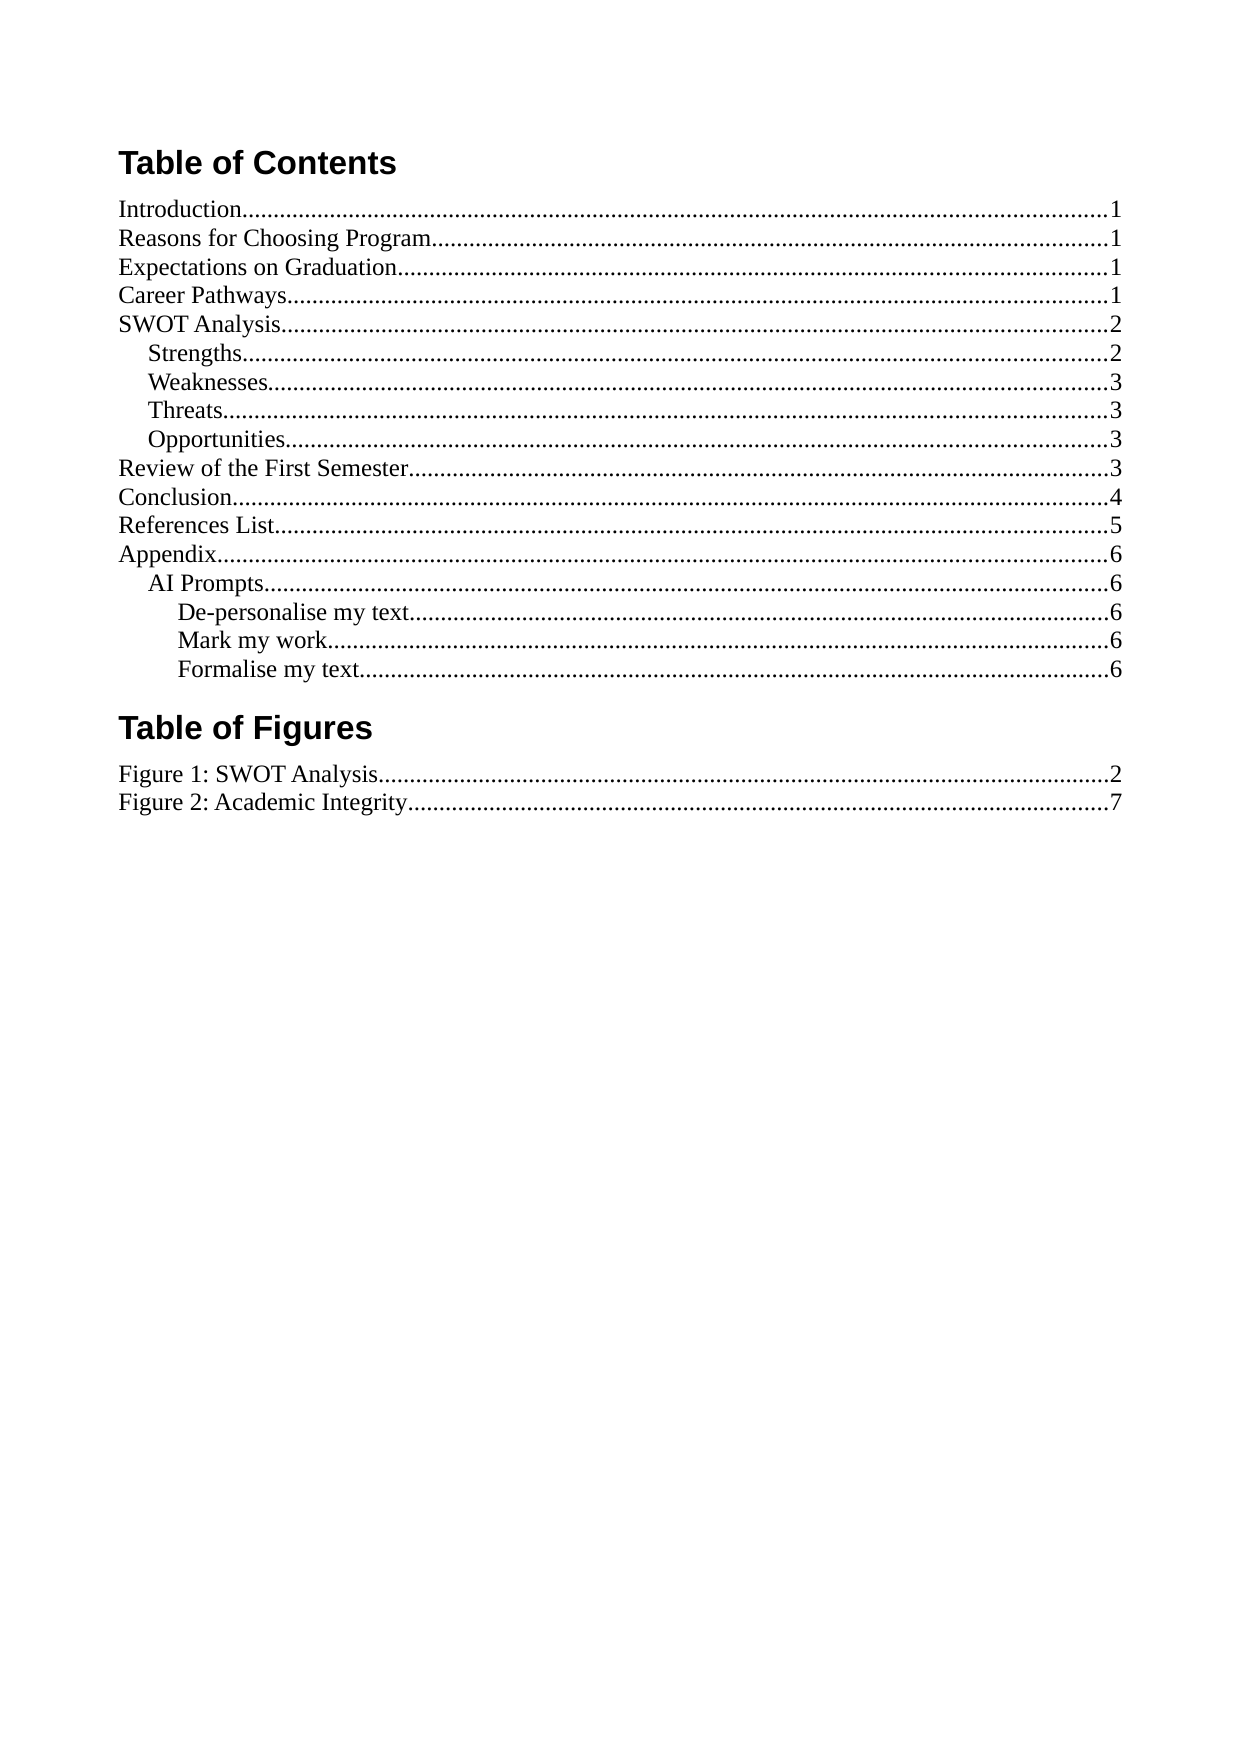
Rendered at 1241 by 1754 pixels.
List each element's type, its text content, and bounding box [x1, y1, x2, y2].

text Strengths 2 [148, 338, 1122, 367]
text Appendix 6 [118, 539, 1122, 568]
text Weaknesses 3 [148, 367, 1122, 395]
text Conclusion 4 [118, 482, 1122, 510]
text AI Prompts 6 [148, 568, 1122, 597]
subtitle Table of Contents [118, 143, 1122, 182]
text References List 5 [118, 510, 1122, 539]
text Mark my work 6 [177, 625, 1122, 654]
text De-personalise my text 6 [177, 597, 1122, 625]
subtitle Table of Figures [118, 708, 1122, 746]
text SWOT Analysis 2 [118, 309, 1122, 338]
text Introduction 1 [118, 194, 1122, 223]
text Review of the First Semester 3 [118, 453, 1122, 482]
text Figure 1: SWOT Analysis 2 [118, 759, 1122, 787]
text Formalise my text 6 [177, 654, 1122, 683]
text Career Pathways 1 [118, 280, 1122, 309]
text Threats 3 [148, 395, 1122, 424]
text Reasons for Choosing Program 1 [118, 223, 1122, 252]
text Expectations on Graduation 1 [118, 252, 1122, 280]
text Figure 2: Academic Integrity 7 [118, 787, 1122, 816]
text Opportunities 3 [148, 424, 1122, 453]
